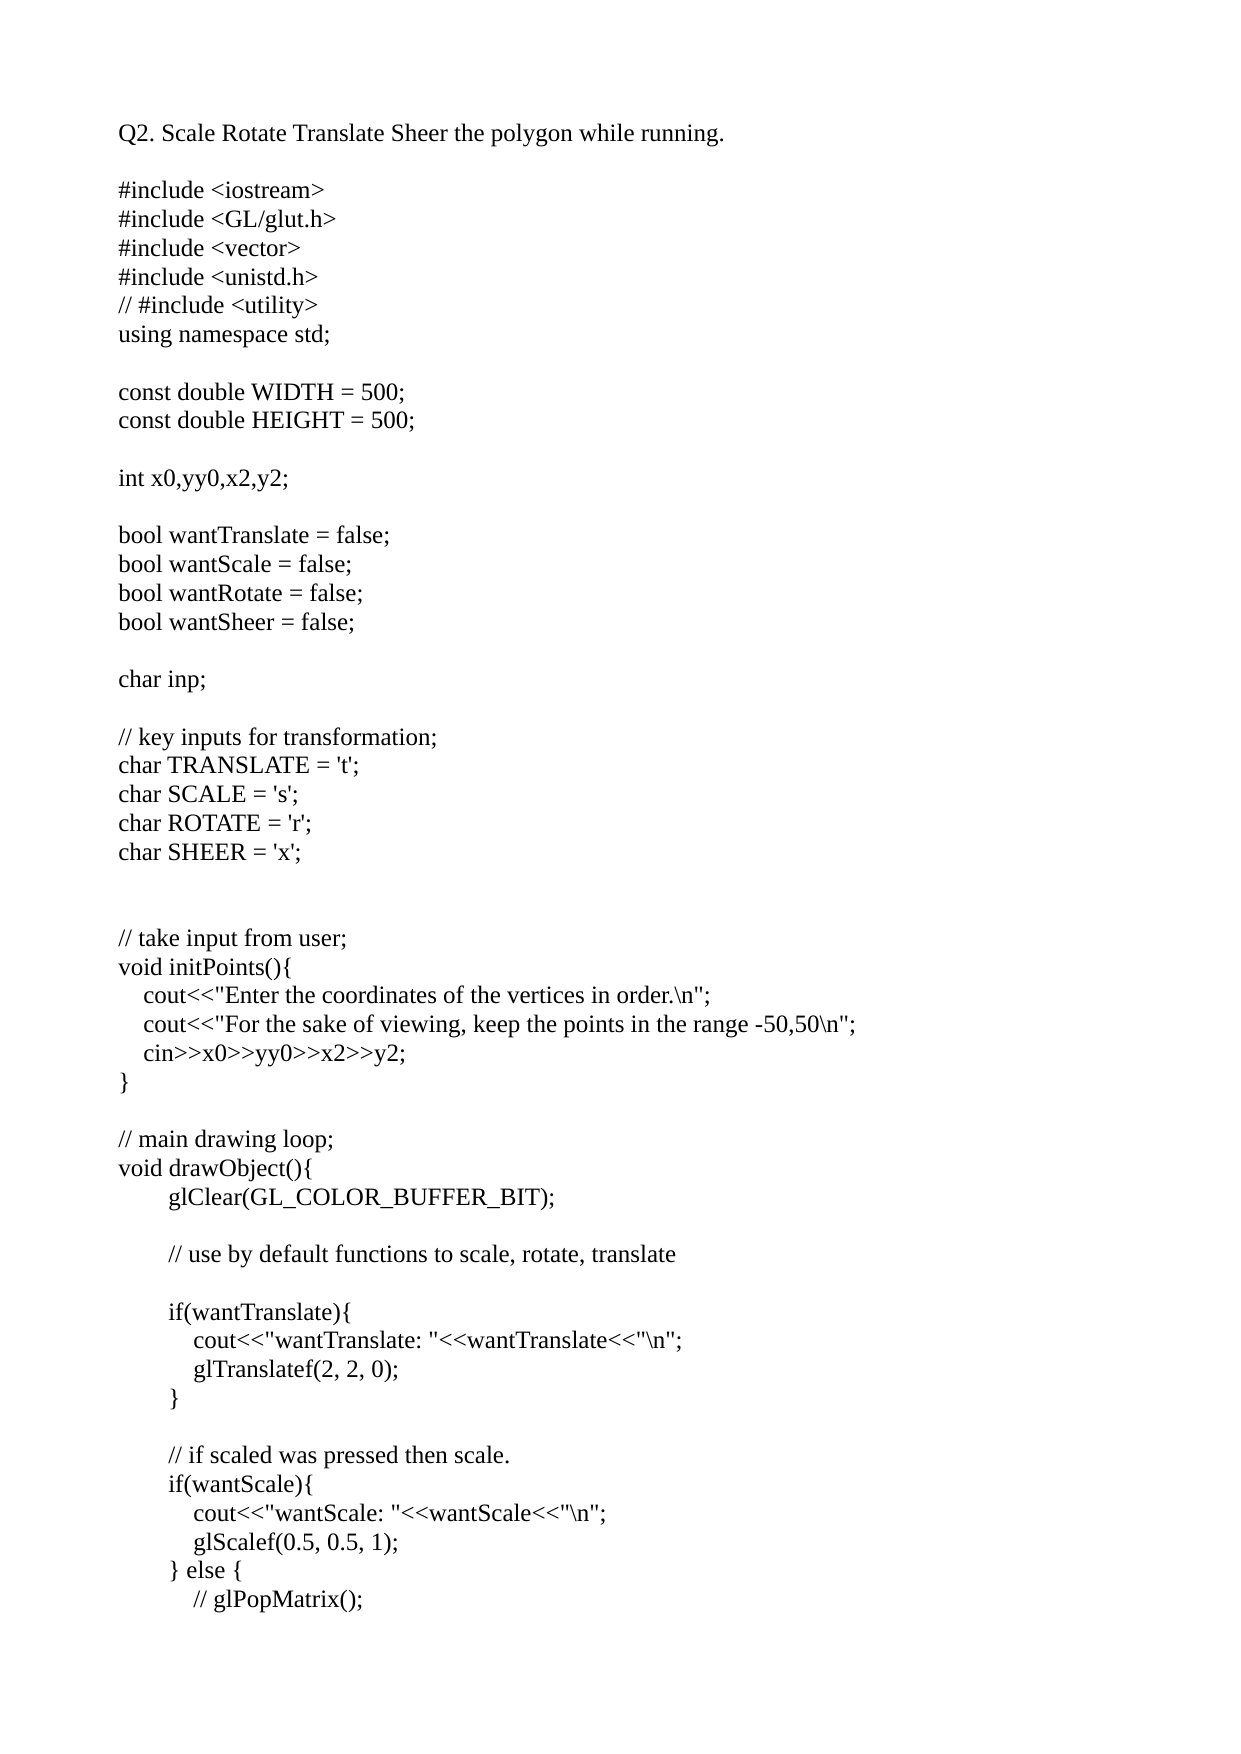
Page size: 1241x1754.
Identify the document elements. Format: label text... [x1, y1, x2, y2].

text cout<<"Enter the coordinates of the vertices in order.\n"; [118, 981, 1122, 1009]
text } else { [118, 1556, 1122, 1584]
text } [118, 1383, 1122, 1412]
text void initPoints(){ [118, 952, 1122, 981]
text #include <iostream> [118, 176, 1122, 204]
text // main drawing loop; [118, 1124, 1122, 1153]
text void drawObject(){ [118, 1153, 1122, 1182]
text #include <vector> [118, 233, 1122, 262]
text using namespace std; [118, 319, 1122, 348]
text const double WIDTH = 500; [118, 377, 1122, 406]
text bool wantSheer = false; [118, 607, 1122, 636]
text char SHEER = 'x'; [118, 837, 1122, 866]
text bool wantRotate = false; [118, 578, 1122, 607]
text // glPopMatrix(); [118, 1584, 1122, 1613]
text #include <unistd.h> [118, 262, 1122, 291]
text // key inputs for transformation; [118, 722, 1122, 751]
text // if scaled was pressed then scale. [118, 1441, 1122, 1469]
text glTranslatef(2, 2, 0); [118, 1354, 1122, 1383]
text glScalef(0.5, 0.5, 1); [118, 1527, 1122, 1556]
text } [118, 1067, 1122, 1096]
text cout<<"wantTranslate: "<<wantTranslate<<"\n"; [118, 1326, 1122, 1354]
text // use by default functions to scale, rotate, translate [118, 1239, 1122, 1268]
text #include <GL/glut.h> [118, 204, 1122, 233]
text char TRANSLATE = 't'; [118, 751, 1122, 779]
text const double HEIGHT = 500; [118, 406, 1122, 434]
text cout<<"wantScale: "<<wantScale<<"\n"; [118, 1498, 1122, 1527]
text // #include <utility> [118, 291, 1122, 319]
text cin>>x0>>yy0>>x2>>y2; [118, 1038, 1122, 1067]
text // take input from user; [118, 923, 1122, 952]
text if(wantScale){ [118, 1469, 1122, 1498]
text char ROTATE = 'r'; [118, 808, 1122, 837]
text int x0,yy0,x2,y2; [118, 463, 1122, 492]
text char inp; [118, 664, 1122, 693]
text char SCALE = 's'; [118, 779, 1122, 808]
text bool wantTranslate = false; [118, 521, 1122, 549]
text bool wantScale = false; [118, 549, 1122, 578]
text if(wantTranslate){ [118, 1297, 1122, 1326]
text cout<<"For the sake of viewing, keep the points in the range -50,50\n"; [118, 1009, 1122, 1038]
text glClear(GL_COLOR_BUFFER_BIT); [118, 1182, 1122, 1211]
text Q2. Scale Rotate Translate Sheer the polygon while running. [118, 118, 1122, 147]
